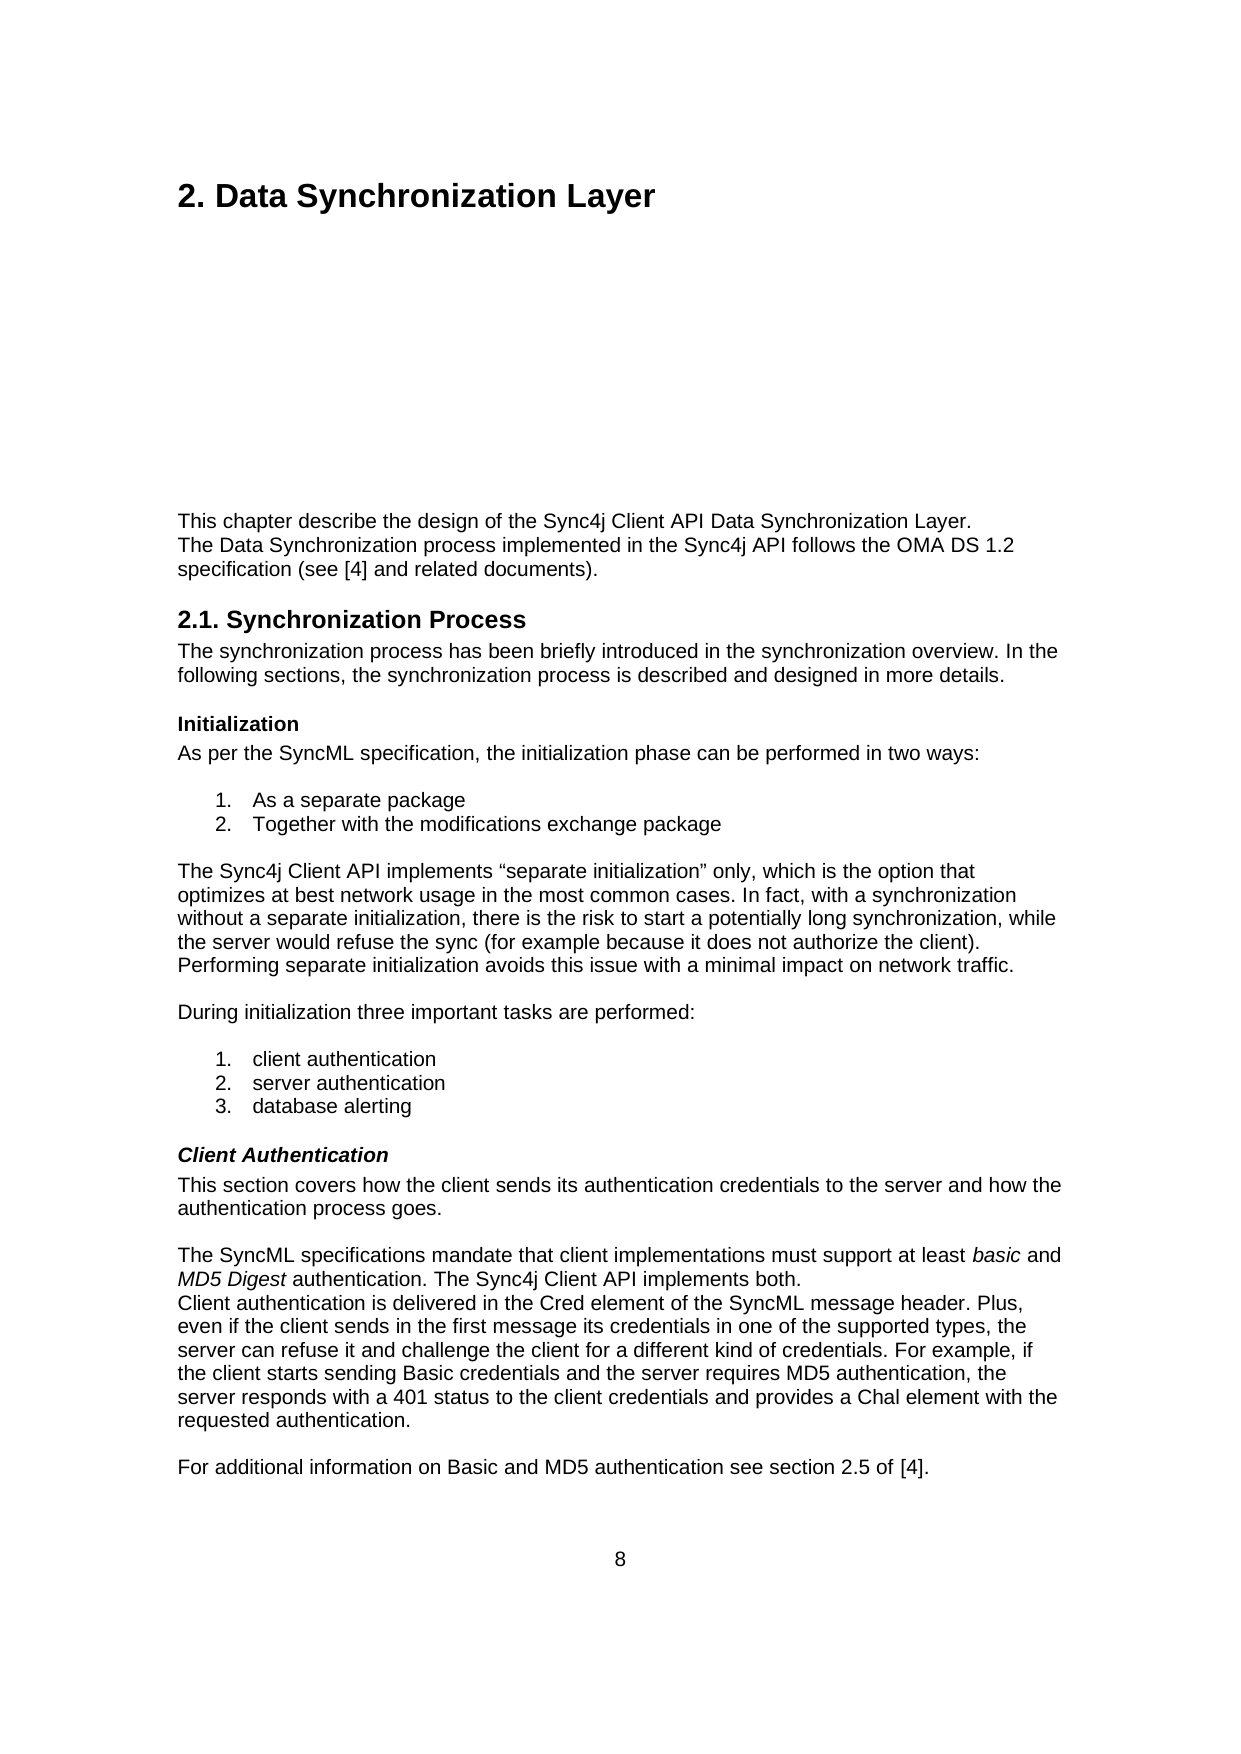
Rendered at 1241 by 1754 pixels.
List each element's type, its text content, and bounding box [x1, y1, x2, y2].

list server authentication [215, 1071, 1063, 1095]
text During initialization three important tasks are performed: [177, 1001, 1063, 1024]
subtitle Synchronization Process [177, 606, 1063, 634]
list Together with the modifications exchange package [215, 812, 1063, 836]
list As a separate package [215, 789, 1063, 812]
text The Data Synchronization process implemented in the Sync4j API follows the OMA DS 1.2 specification (see [4] and related documents). [177, 533, 1063, 581]
text As per the SyncML specification, the initialization phase can be performed in two ways: [177, 742, 1063, 765]
list database alerting [215, 1095, 1063, 1118]
text This chapter describe the design of the Sync4j Client API Data Synchronization Layer. [177, 510, 1063, 533]
text This section covers how the client sends its authentication credentials to the server and how the authentication process goes. [177, 1173, 1063, 1220]
text The synchronization process has been briefly introduced in the synchronization overview. In the following sections, the synchronization process is described and designed in more details. [177, 640, 1063, 687]
text Client authentication is delivered in the Cred element of the SyncML message header. Plus, even if the client sends in the first message its credentials in one of the supported types, the server can refuse it and challenge the client for a different kind of credentials. For example, if the client starts sending Basic credentials and the server requires MD5 authentication, the server responds with a 401 status to the client credentials and provides a Chal element with the requested authentication. [177, 1291, 1063, 1432]
text The Sync4j Client API implements “separate initialization” only, which is the option that optimizes at best network usage in the most common cases. In fact, with a synchronization without a separate initialization, there is the risk to start a potentially long synchronization, while the server would refuse the sync (for example because it does not authorize the client). Performing separate initialization avoids this issue with a minimal impact on network traffic. [177, 859, 1063, 977]
subtitle Client Authentication [177, 1143, 1063, 1167]
text For additional information on Basic and MD5 authentication see section 2.5 of [4]. [177, 1456, 1063, 1479]
subtitle Initialization [177, 712, 1063, 736]
subtitle Data Synchronization Layer [177, 177, 1063, 215]
text The SyncML specifications mandate that client implementations must support at least basic and MD5 Digest authentication. The Sync4j Client API implements both. [177, 1244, 1063, 1291]
list client authentication [215, 1048, 1063, 1071]
